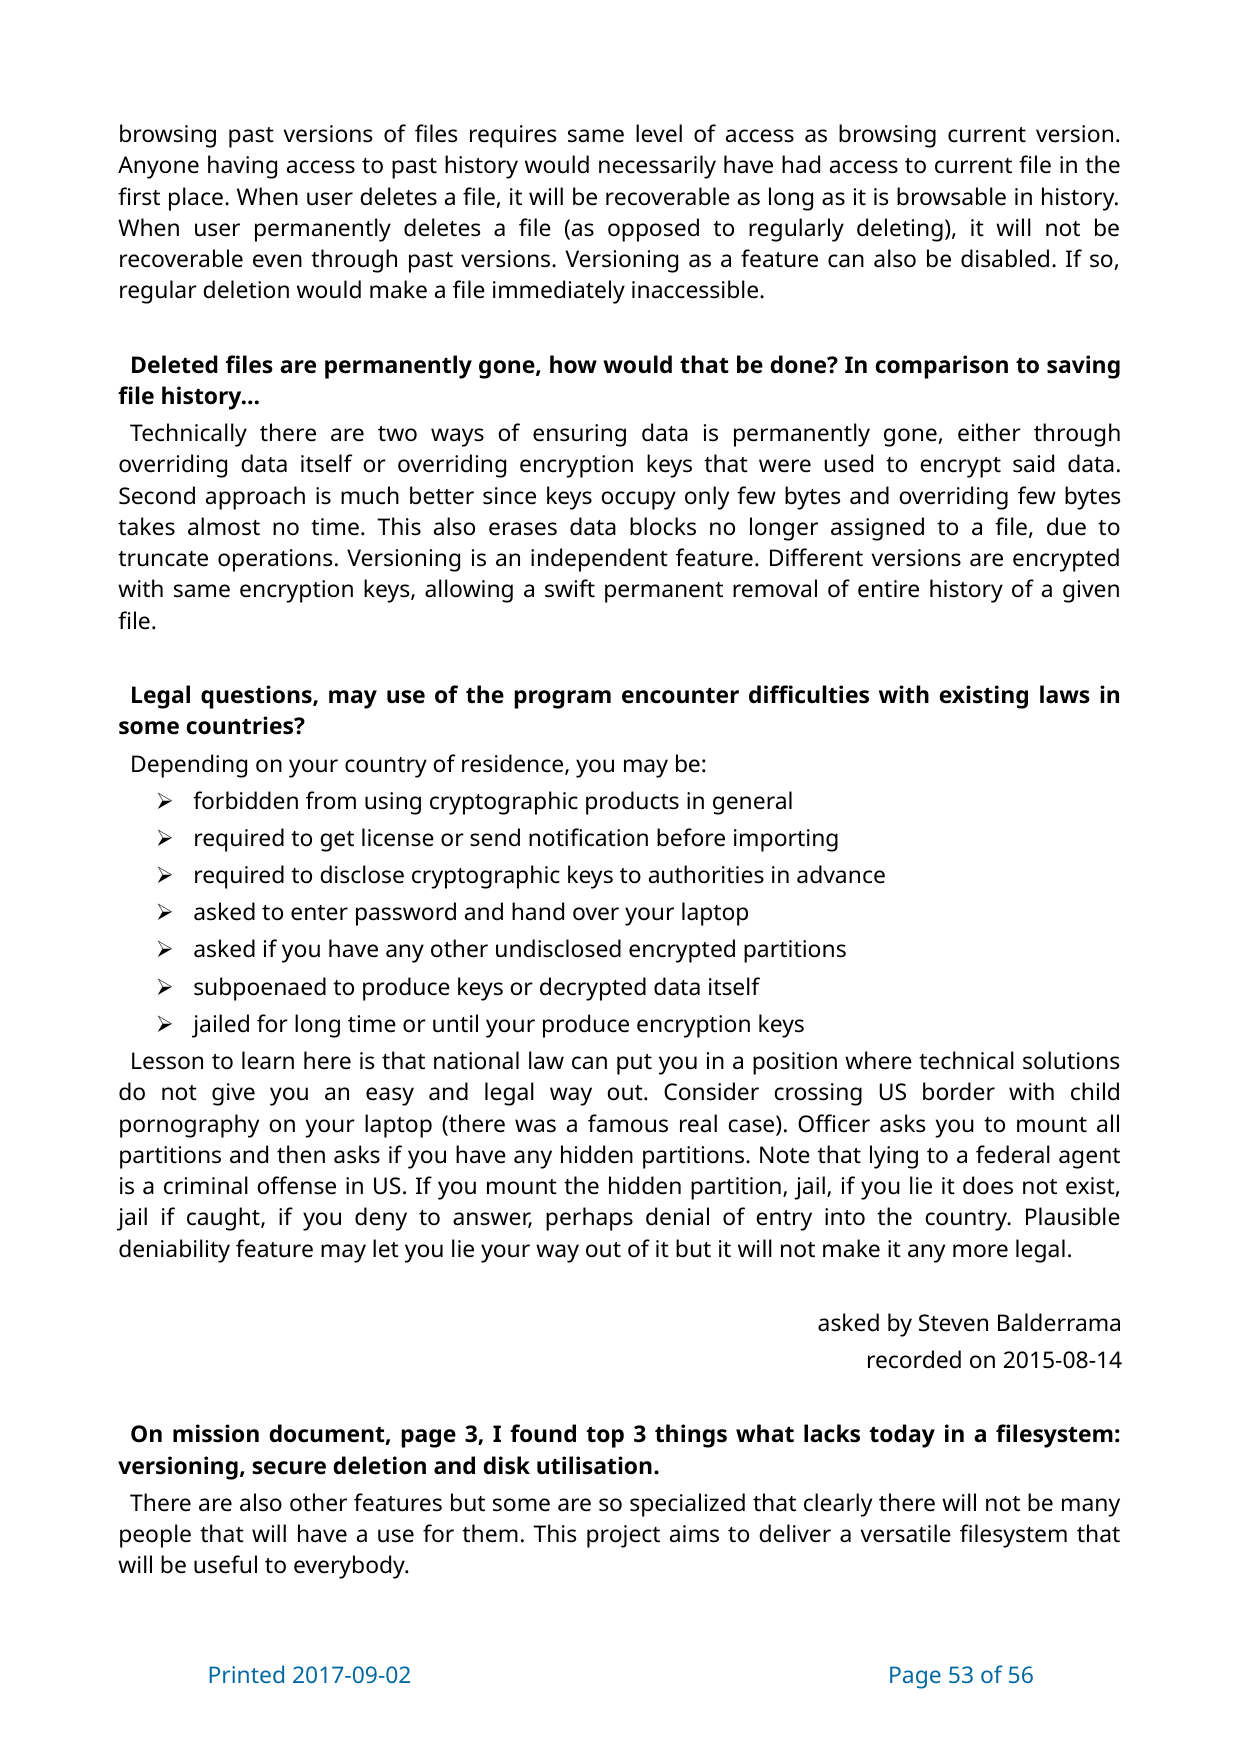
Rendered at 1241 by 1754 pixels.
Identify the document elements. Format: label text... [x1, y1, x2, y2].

list asked if you have any other undisclosed encrypted partitions [156, 933, 1122, 965]
text Technically there are two ways of ensuring data is permanently gone, either through overriding data itself or overriding encryption keys that were used to encrypt said data. Second approach is much better since keys occupy only few bytes and overriding few bytes takes almost no time. This also erases data blocks no longer assigned to a file, due to truncate operations. Versioning is an independent feature. Different versions are encrypted with same encryption keys, allowing a swift permanent removal of entire history of a given file. [118, 417, 1122, 636]
list jailed for long time or until your produce encryption keys [156, 1008, 1122, 1039]
text There are also other features but some are so specialized that clearly there will not be many people that will have a use for them. This project aims to deliver a versatile filesystem that will be useful to everybody. [118, 1487, 1122, 1581]
list forbidden from using cryptographic products in general [156, 785, 1122, 816]
text recorded on 2015-08-14 [118, 1344, 1122, 1375]
text Legal questions, may use of the program encounter difficulties with existing laws in some countries? [118, 679, 1122, 742]
text Lesson to learn here is that national law can put you in a position where technical solutions do not give you an easy and legal way out. Consider crossing US border with child pornography on your laptop (there was a famous real case). Officer asks you to mount all partitions and then asks if you have any hidden partitions. Note that lying to a federal agent is a criminal offense in US. If you mount the hidden partition, jail, if you lie it does not exist, jail if caught, if you deny to answer, perhaps denial of entry into the country. Plausible deniability feature may let you lie your way out of it but it will not make it any more legal. [118, 1045, 1122, 1264]
text asked by Steven Balderrama [118, 1307, 1122, 1338]
list required to get license or send notification before importing [156, 822, 1122, 853]
text Deleted files are permanently gone, how would that be done? In comparison to saving file history... [118, 349, 1122, 411]
list subpoenaed to produce keys or decrypted data itself [156, 971, 1122, 1002]
text browsing past versions of files requires same level of access as browsing current version. Anyone having access to past history would necessarily have had access to current file in the first place. When user deletes a file, it will be recoverable as long as it is browsable in history. When user permanently deletes a file (as opposed to regularly deleting), it will not be recoverable even through past versions. Versioning as a feature can also be disabled. If so, regular deletion would make a file immediately inaccessible. [118, 118, 1122, 306]
text On mission document, page 3, I found top 3 things what lacks today in a filesystem: versioning, secure deletion and disk utilisation. [118, 1418, 1122, 1481]
list required to disclose cryptographic keys to authorities in advance [156, 859, 1122, 890]
list asked to enter password and hand over your laptop [156, 896, 1122, 927]
text Depending on your country of residence, you may be: [118, 747, 1122, 779]
